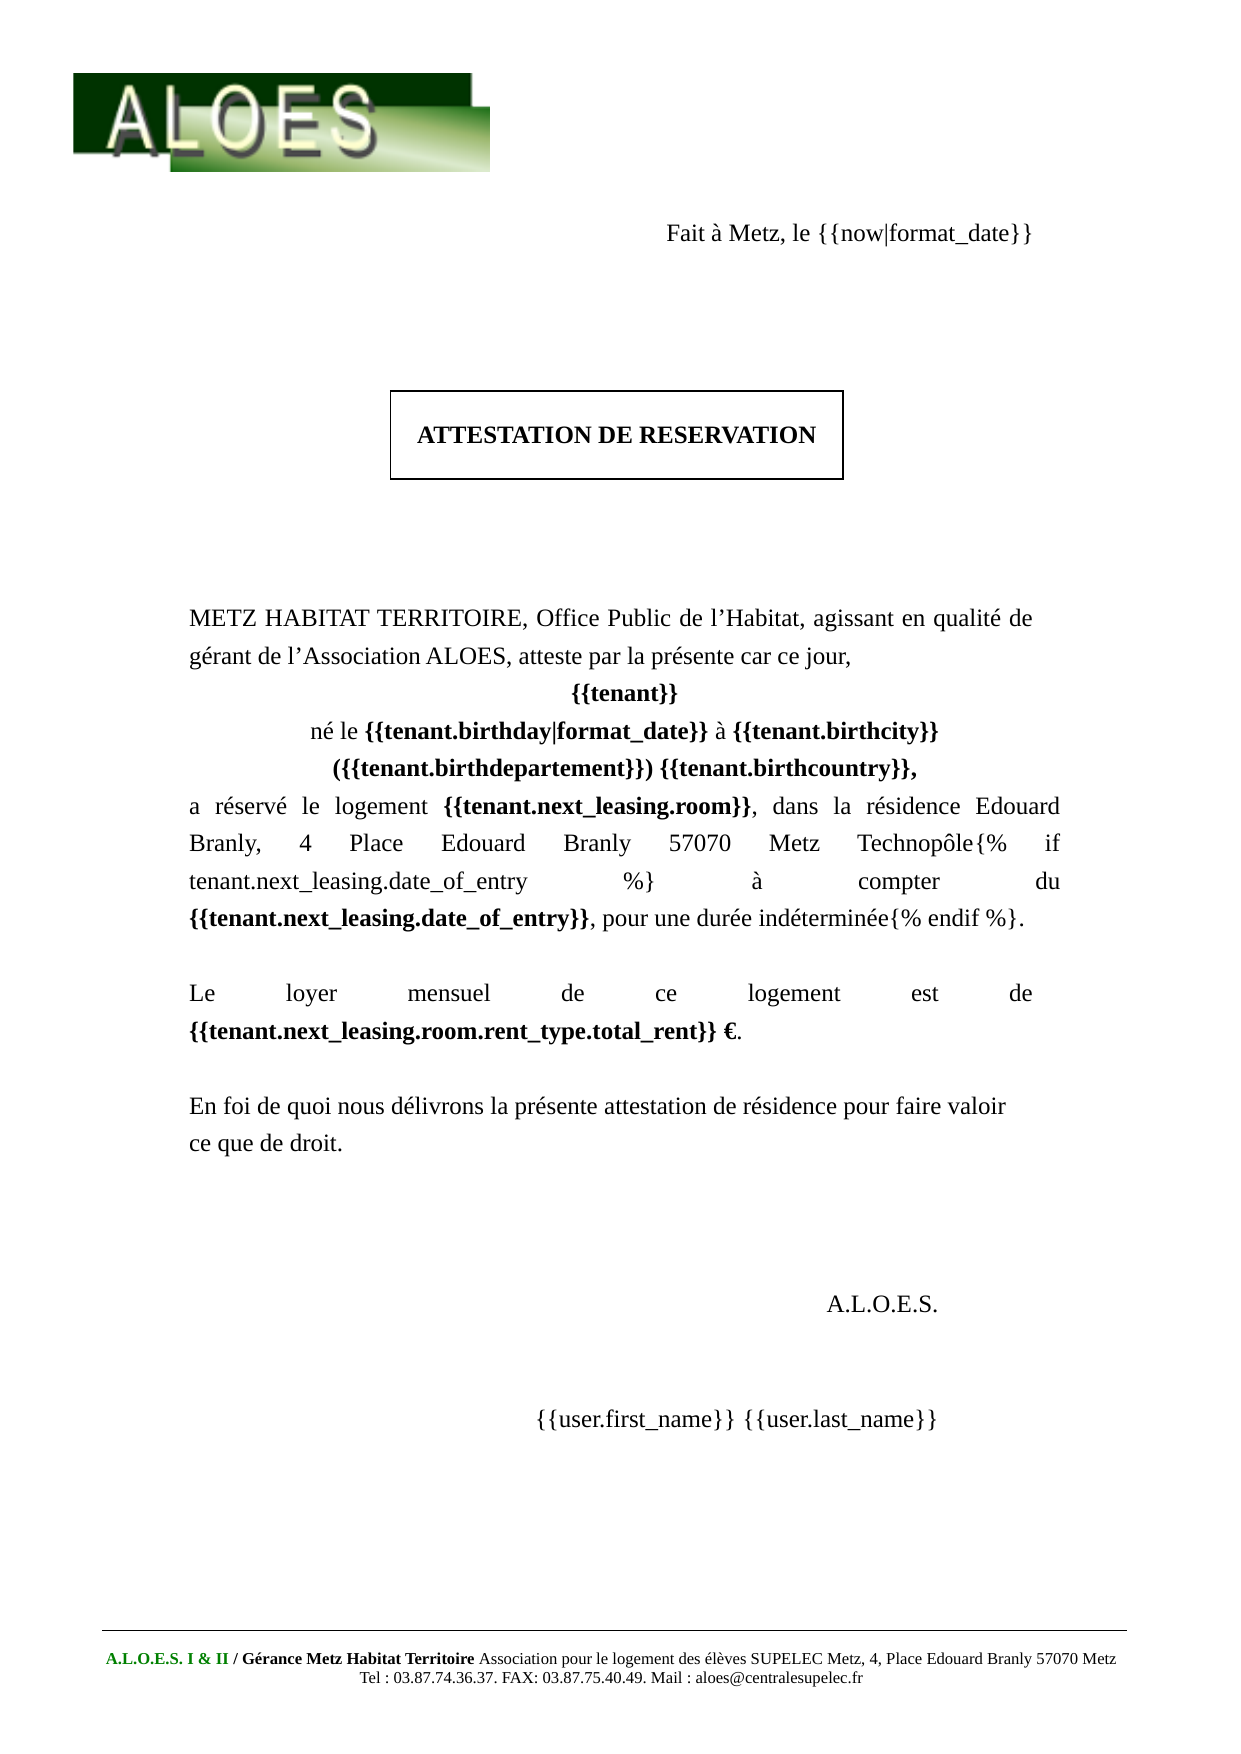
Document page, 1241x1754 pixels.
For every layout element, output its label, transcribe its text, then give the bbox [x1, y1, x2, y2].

text A.L.O.E.S. I & II / Gérance Metz Habitat Territoire Association pour le logement des élèves SUPELEC Metz, 4, Place Edouard Branly 57070 Metz [71, 1649, 1152, 1668]
text ce que de droit. [71, 1119, 1033, 1157]
text ATTESTATION DE RESERVATION [391, 419, 842, 449]
text A.L.O.E.S. [71, 1289, 938, 1318]
picture [73, 73, 490, 172]
text né le {{tenant.birthday|format_date}} à {{tenant.birthcity}} ({{tenant.birthdepartement}}) {{tenant.birthcountry}}, [189, 707, 1060, 782]
text METZ HABITAT TERRITOIRE, Office Public de l’Habitat, agissant en qualité de gérant de l’Association ALOES, atteste par la présente car ce jour, [189, 594, 1033, 669]
text Tel : 03.87.74.36.37. FAX: 03.87.75.40.49. Mail : aloes@centralesupelec.fr [71, 1668, 1152, 1687]
text En foi de quoi nous délivrons la présente attestation de résidence pour faire valoir [71, 1082, 1033, 1119]
text a réservé le logement {{tenant.next_leasing.room}}, dans la résidence Edouard Branly, 4 Place Edouard Branly 57070 Metz Technopôle{% if tenant.next_leasing.date_of_entry %} à compter du {{tenant.next_leasing.date_of_entry}}, pour une durée indéterminée{% endif %}. [189, 782, 1060, 932]
text {{tenant}} [189, 669, 1060, 707]
text Fait à Metz, le {{now|format_date}} [189, 218, 1033, 246]
text {{user.first_name}} {{user.last_name}} [189, 1404, 938, 1433]
text Le loyer mensuel de ce logement est de {{tenant.next_leasing.room.rent_type.total_rent}} €. [189, 969, 1033, 1044]
